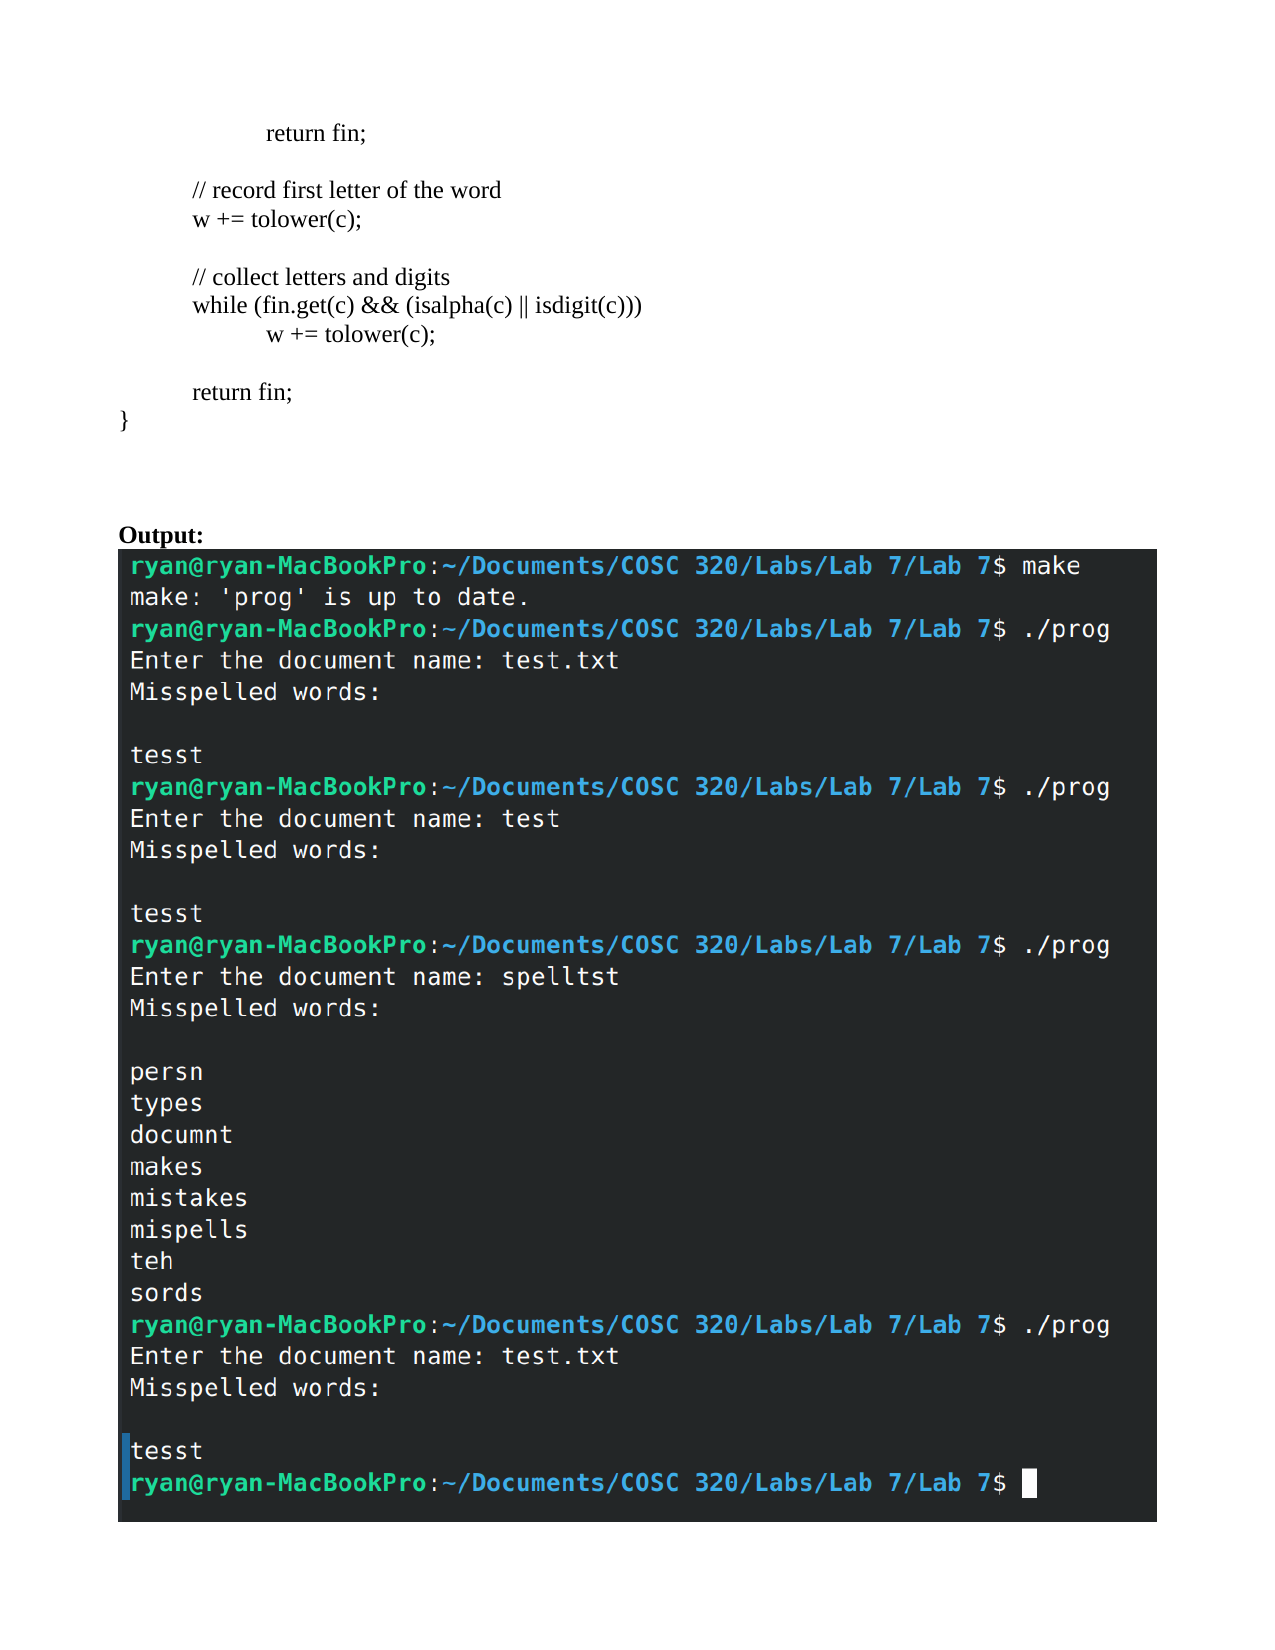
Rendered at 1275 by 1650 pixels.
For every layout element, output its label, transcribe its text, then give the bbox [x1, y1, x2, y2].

text Output: [118, 521, 1157, 549]
picture [118, 549, 1157, 1522]
text w += tolower(c); [118, 319, 1157, 348]
text // record first letter of the word [118, 176, 1157, 204]
text w += tolower(c); [118, 204, 1157, 233]
text return fin; [118, 377, 1157, 406]
text // collect letters and digits [118, 262, 1157, 291]
text } [118, 406, 1157, 434]
text return fin; [118, 118, 1157, 147]
text while (fin.get(c) && (isalpha(c) || isdigit(c))) [118, 291, 1157, 319]
